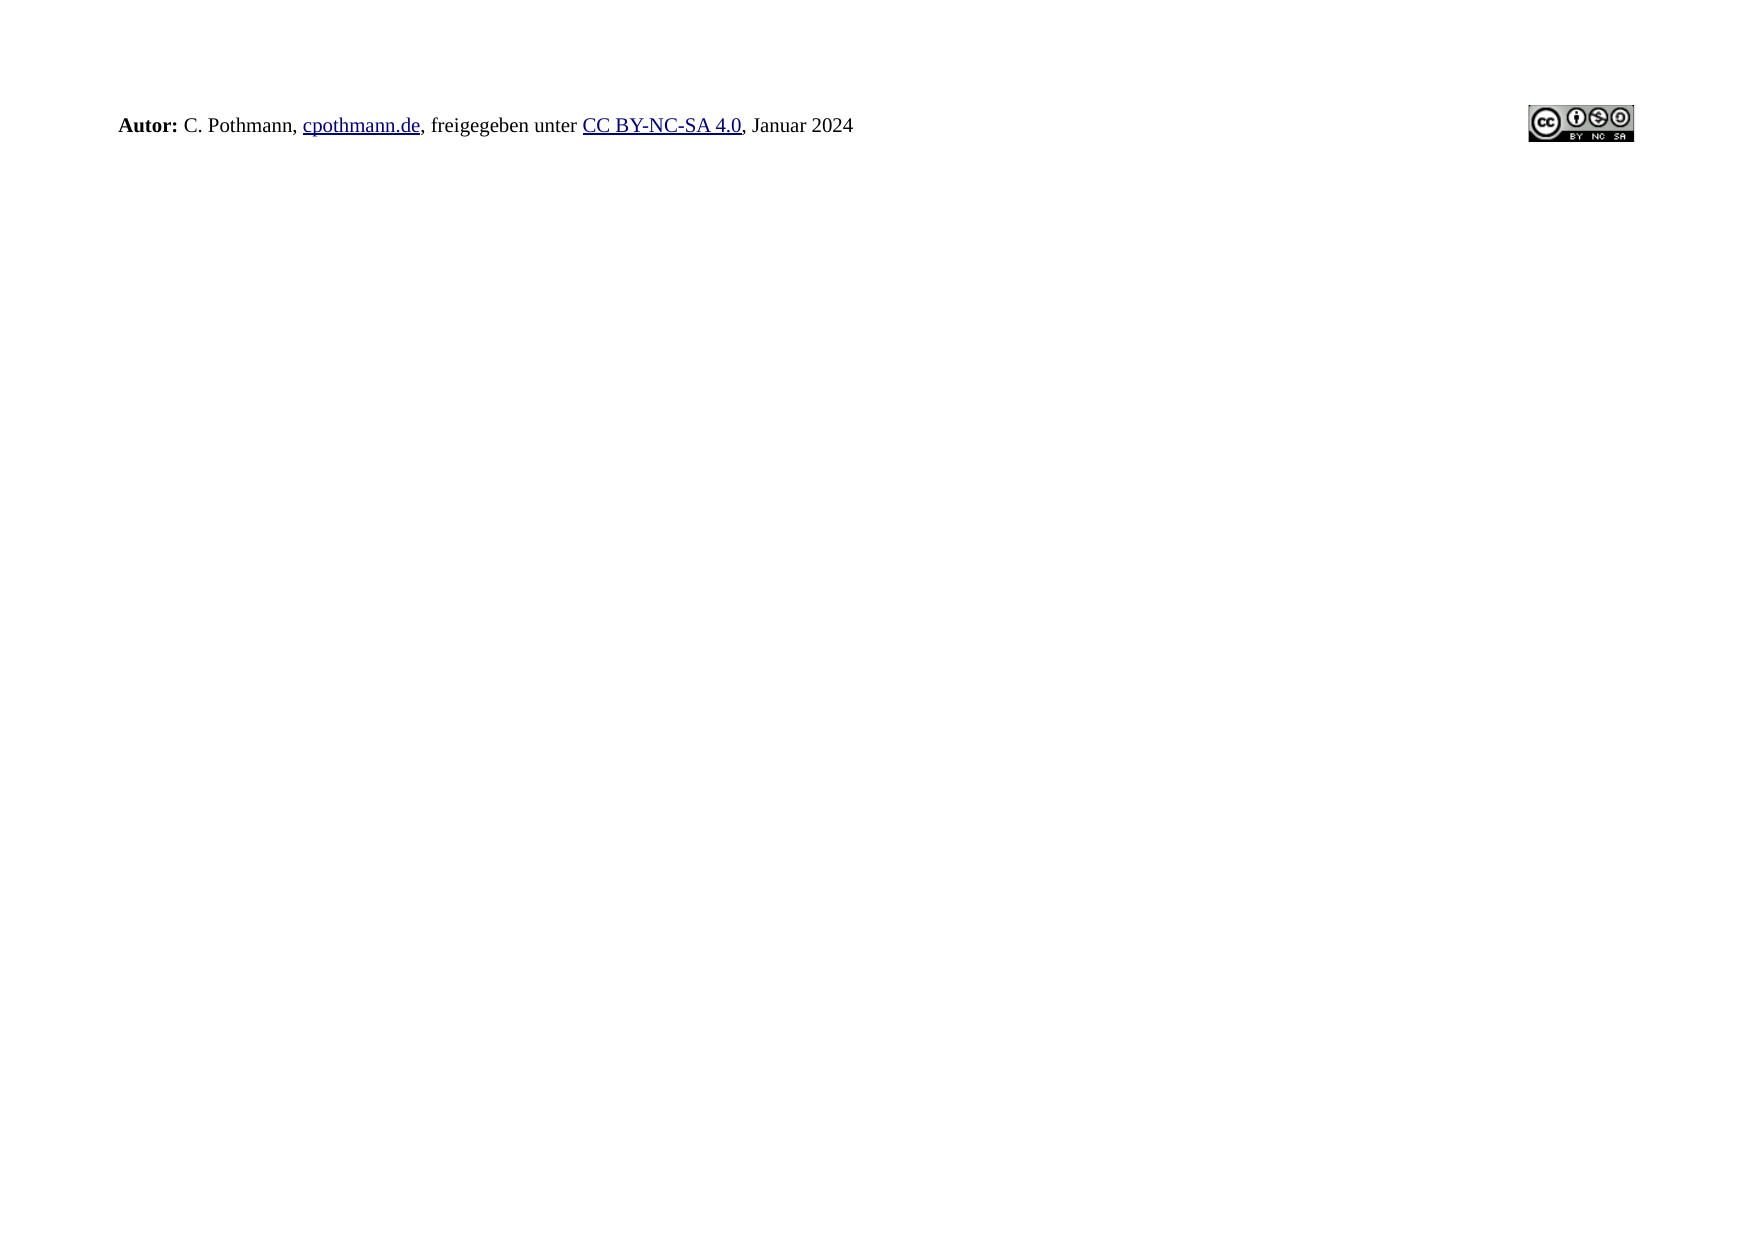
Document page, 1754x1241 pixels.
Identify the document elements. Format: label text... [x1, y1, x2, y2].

text Autor: C. Pothmann, cpothmann.de, freigegeben unter CC BY-NC-SA 4.0, Januar 2024 [118, 113, 1528, 137]
picture [1528, 105, 1635, 142]
